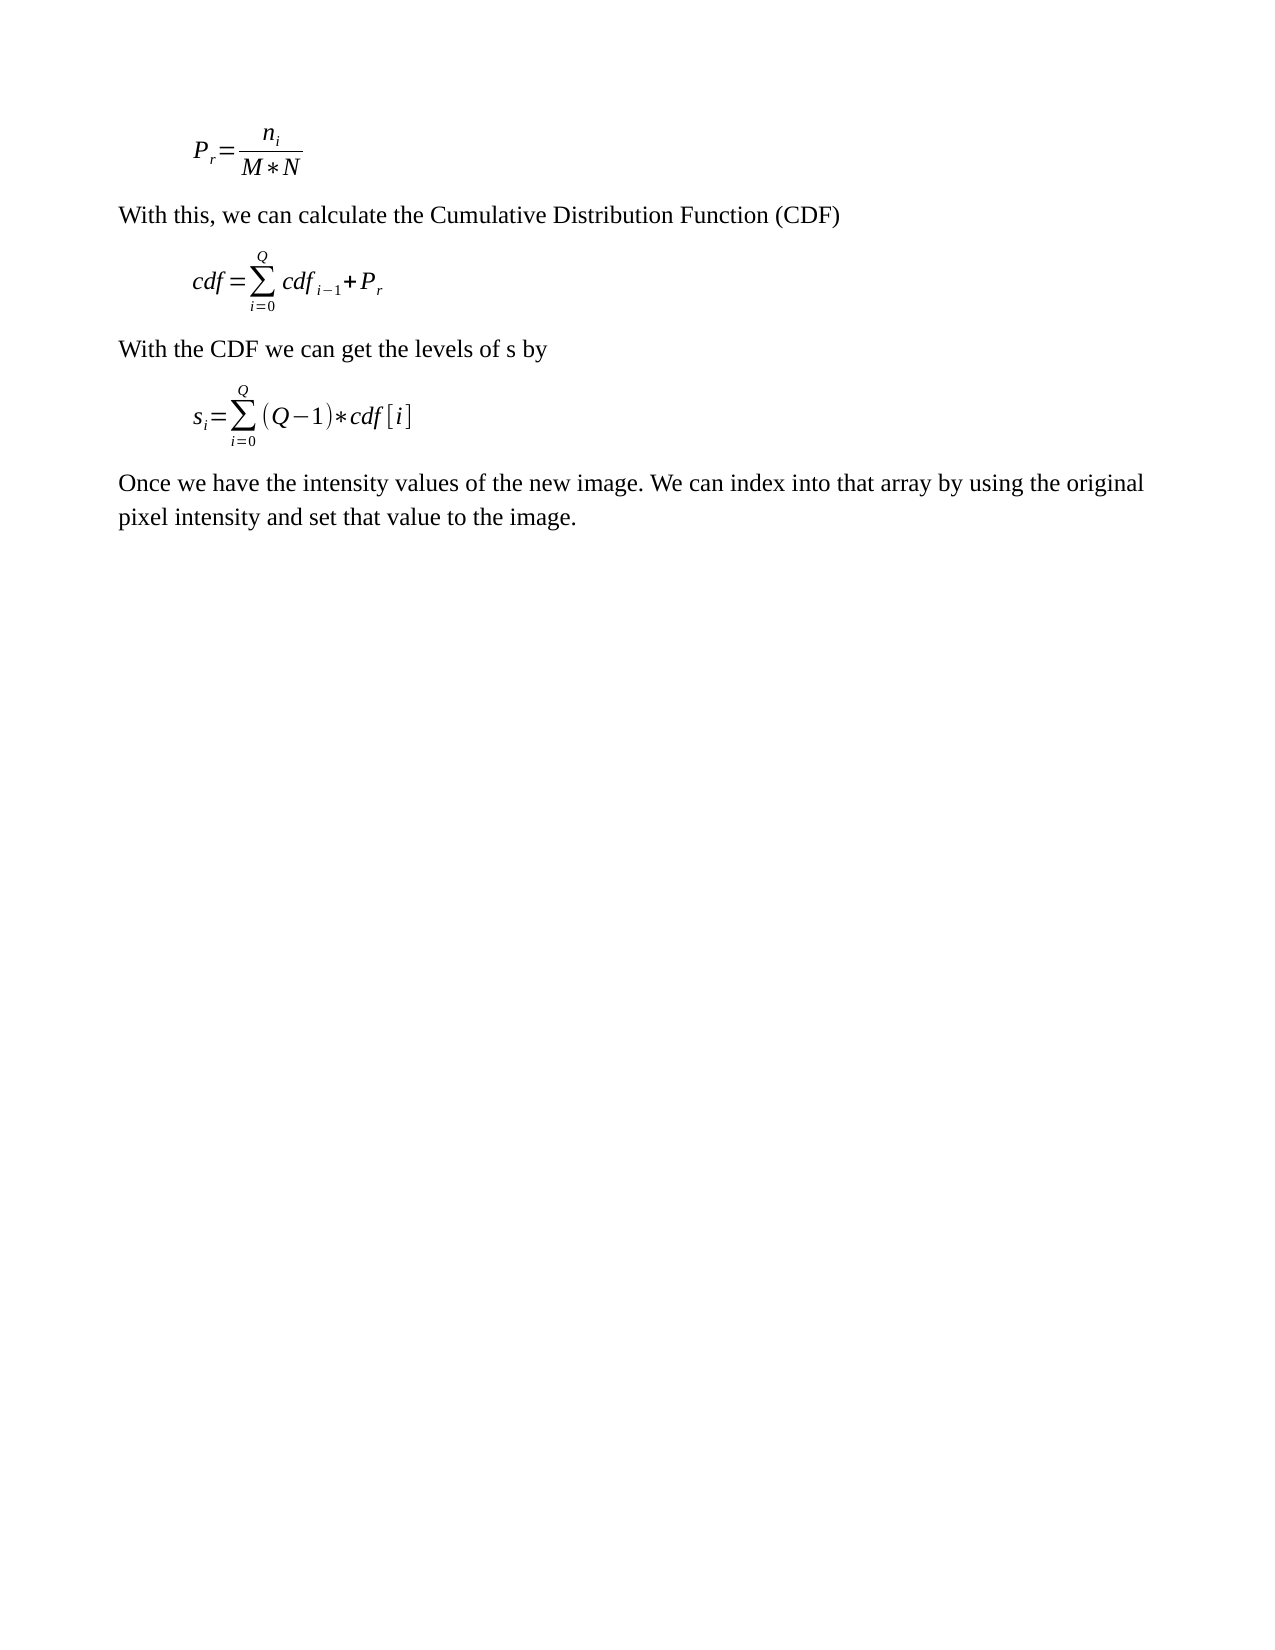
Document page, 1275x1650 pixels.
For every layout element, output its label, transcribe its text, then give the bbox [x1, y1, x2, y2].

text Once we have the intensity values of the new image. We can index into that array by using the original pixel intensity and set that value to the image. [118, 468, 1157, 530]
text With this, we can calculate the Cumulative Distribution Function (CDF) [118, 200, 1157, 229]
text With the CDF we can get the levels of s by [118, 334, 1157, 363]
